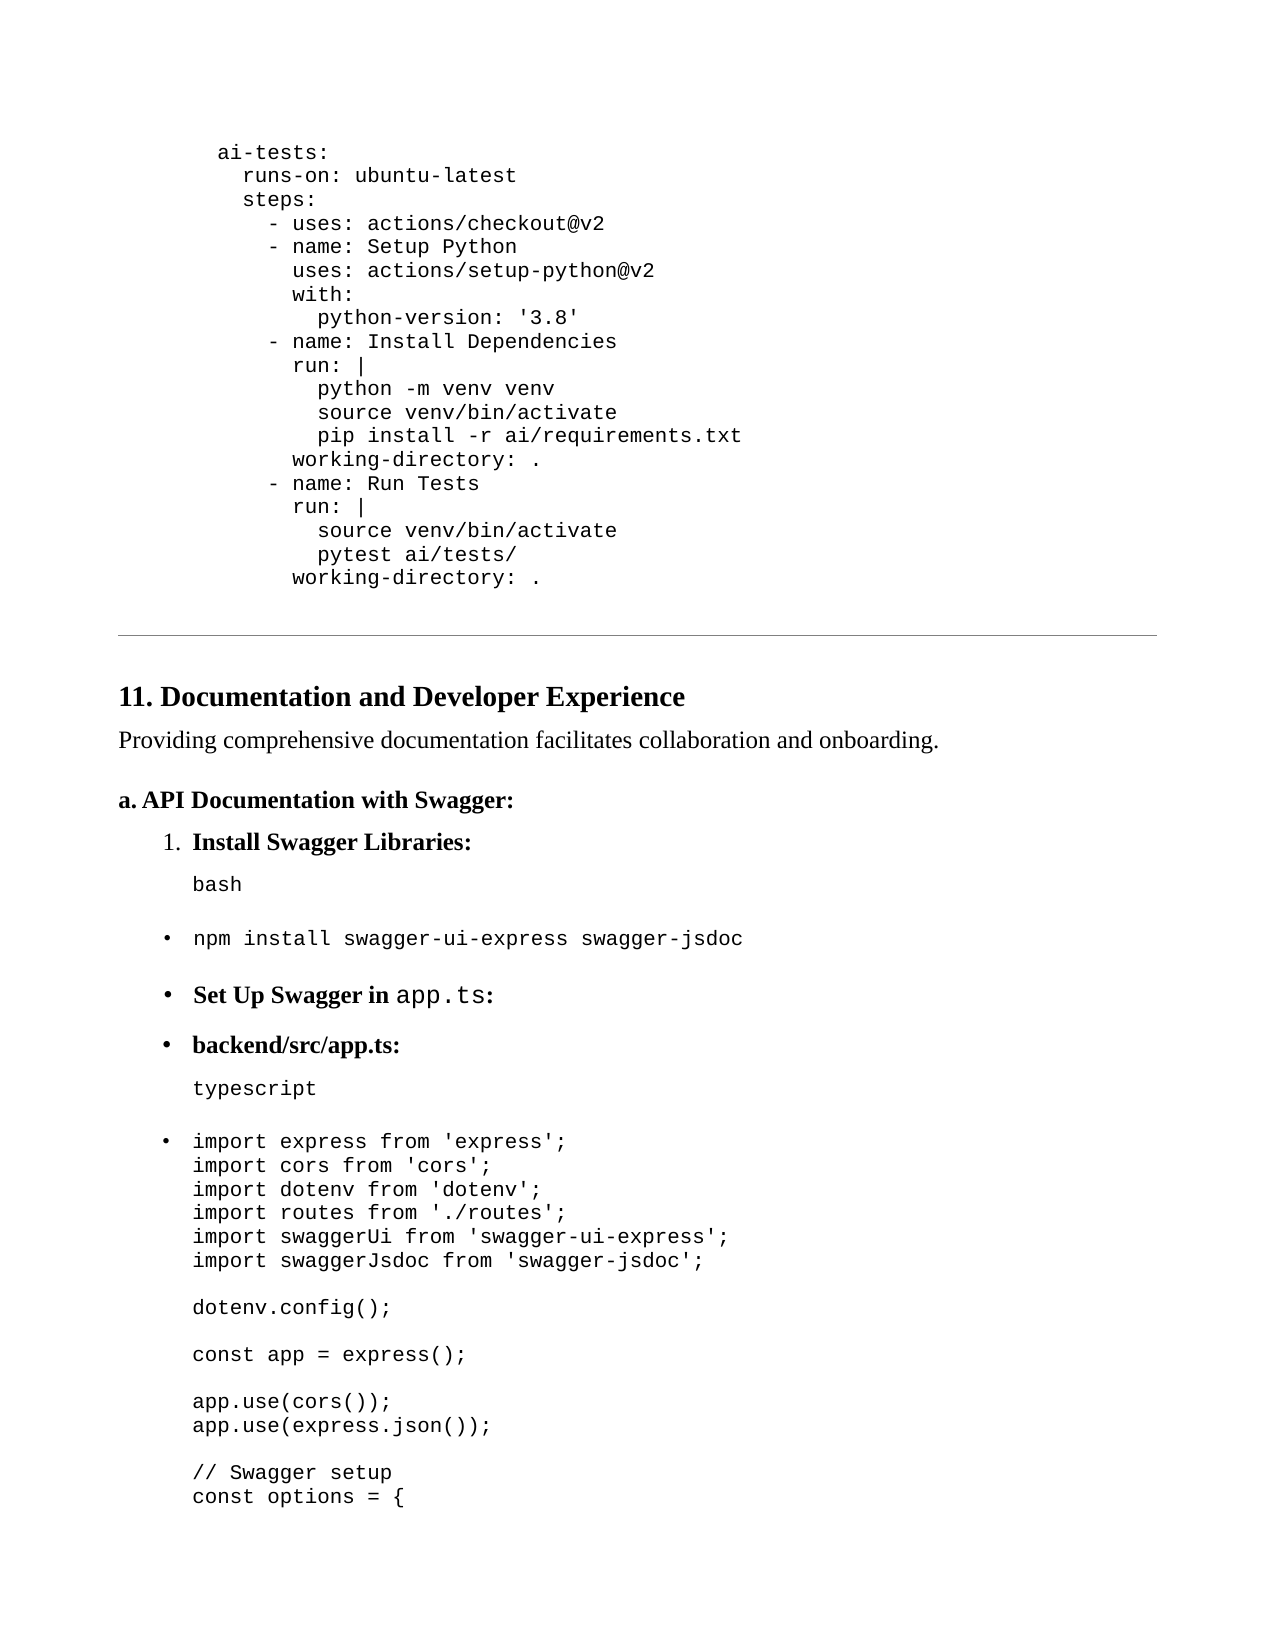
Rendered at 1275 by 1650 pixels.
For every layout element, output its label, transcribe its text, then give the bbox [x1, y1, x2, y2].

list - name: Run Tests [162, 473, 1157, 496]
list with: [162, 284, 1157, 307]
list run: | [162, 496, 1157, 520]
subtitle a. API Documentation with Swagger: [118, 786, 1157, 814]
list pytest ai/tests/ [162, 544, 1157, 567]
list pip install -r ai/requirements.txt [162, 426, 1157, 449]
list Install Swagger Libraries: [162, 827, 1157, 856]
list import dotenv from 'dotenv'; [162, 1179, 1157, 1202]
list app.use(cors()); [162, 1391, 1157, 1415]
list import swaggerJsdoc from 'swagger-jsdoc'; [162, 1249, 1157, 1273]
list run: | [162, 354, 1157, 378]
list python -m venv venv [162, 378, 1157, 402]
list bash [162, 874, 1157, 898]
list dotenv.config(); [162, 1297, 1157, 1321]
list - name: Setup Python [162, 236, 1157, 260]
list Set Up Swagger in app.ts: [164, 981, 1157, 1011]
list working-directory: . [162, 449, 1157, 473]
list working-directory: . [162, 567, 1157, 591]
list npm install swagger-ui-express swagger-jsdoc [164, 927, 1157, 951]
subtitle 11. Documentation and Developer Experience [118, 679, 1157, 713]
list import swaggerUi from 'swagger-ui-express'; [162, 1226, 1157, 1249]
list import routes from './routes'; [162, 1202, 1157, 1226]
text Providing comprehensive documentation facilitates collaboration and onboarding. [118, 725, 1157, 754]
list backend/src/app.ts: [162, 1031, 1157, 1059]
list app.use(express.json()); [162, 1415, 1157, 1439]
list import express from 'express'; [162, 1131, 1157, 1155]
list source venv/bin/activate [162, 520, 1157, 544]
list runs-on: ubuntu-latest [162, 165, 1157, 189]
list const options = { [162, 1486, 1157, 1510]
list python-version: '3.8' [162, 307, 1157, 331]
list - name: Install Dependencies [162, 331, 1157, 354]
list - uses: actions/checkout@v2 [162, 213, 1157, 236]
list steps: [162, 189, 1157, 213]
list typescript [162, 1078, 1157, 1102]
list import cors from 'cors'; [162, 1155, 1157, 1179]
list uses: actions/setup-python@v2 [162, 260, 1157, 284]
list source venv/bin/activate [162, 402, 1157, 426]
list const app = express(); [162, 1344, 1157, 1368]
list // Swagger setup [162, 1462, 1157, 1486]
list ai-tests: [162, 142, 1157, 165]
